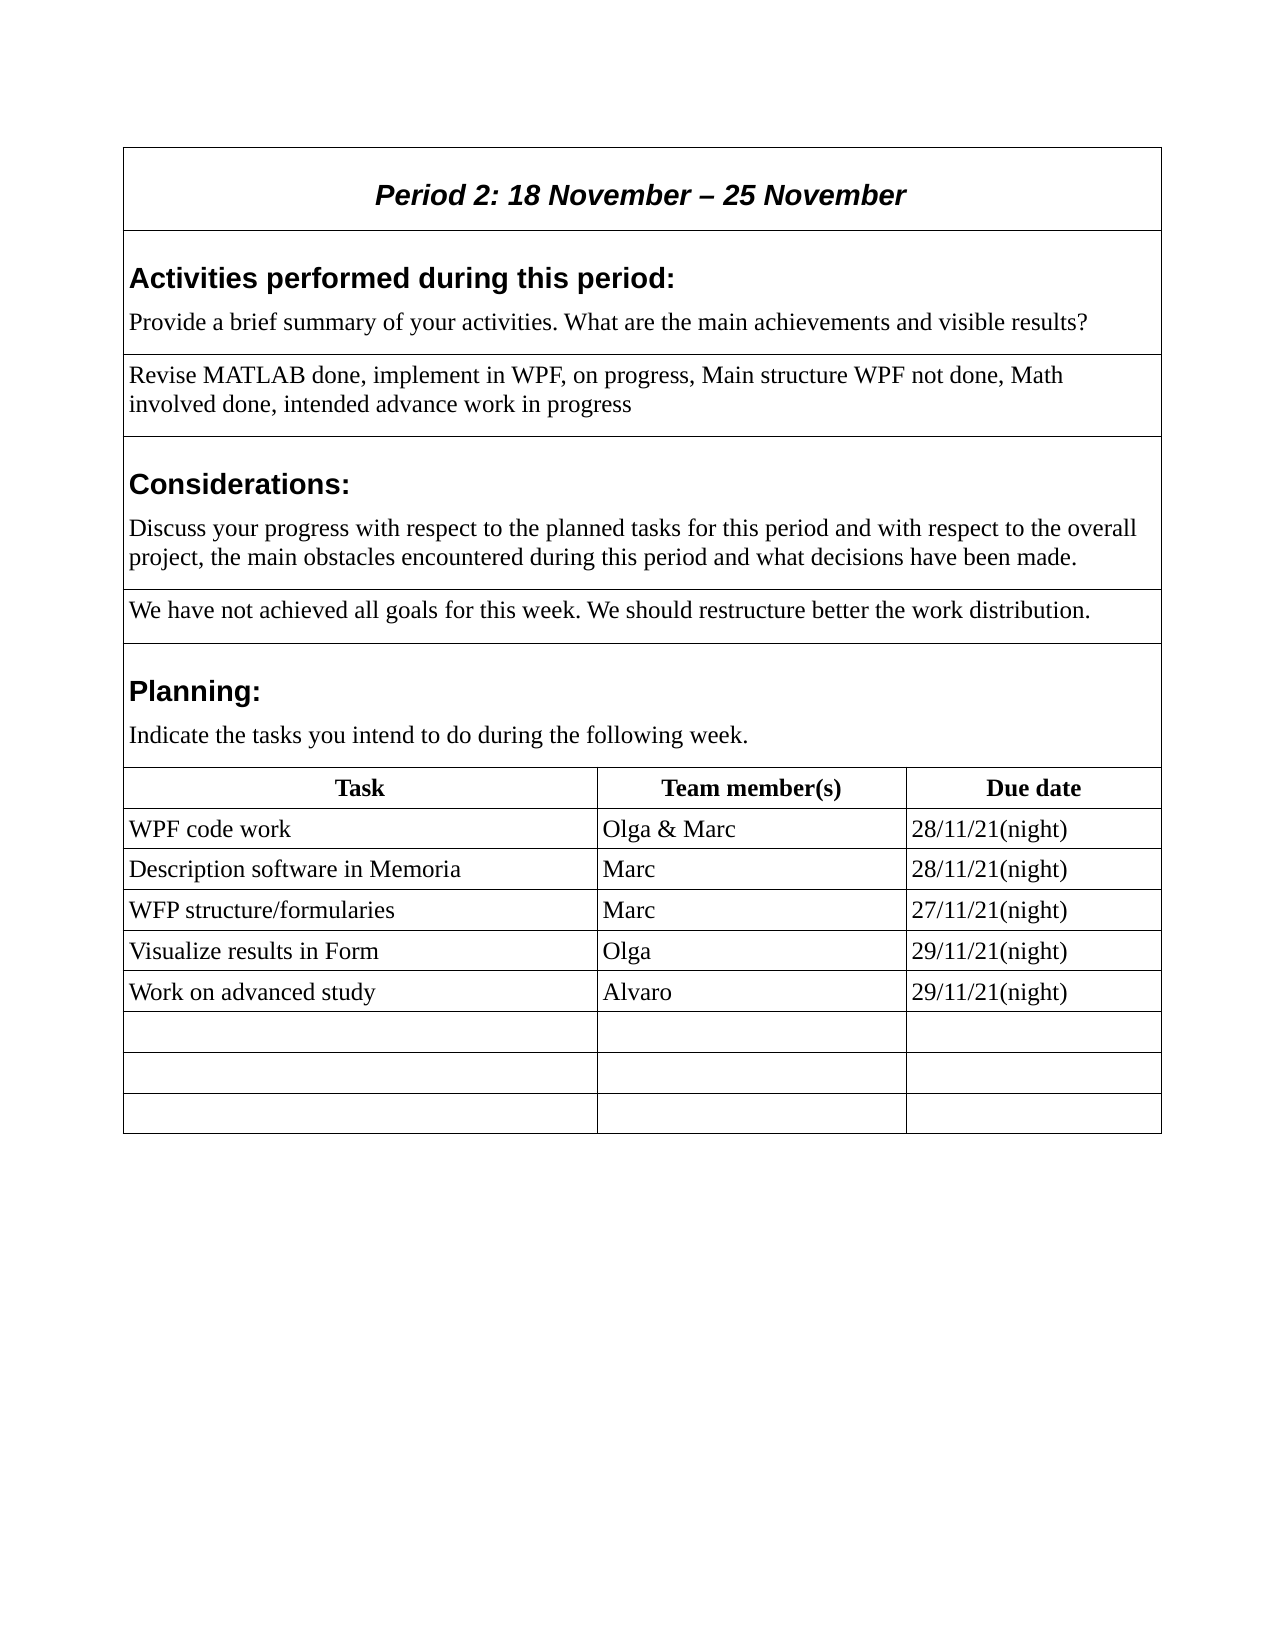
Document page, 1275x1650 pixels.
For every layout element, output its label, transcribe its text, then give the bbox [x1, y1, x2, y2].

table_cell Considerations: Discuss your progress with respect to the planned tasks for this period and with respect to the overall project, the main obstacles encountered during this period and what decisions have been made. [124, 437, 1161, 589]
table_cell Task [124, 768, 597, 807]
table_cell We have not achieved all goals for this week. We should restructure better the work distribution. [124, 590, 1161, 642]
table_cell 29/11/21(night) [907, 931, 1161, 970]
table_cell 27/11/21(night) [907, 890, 1161, 929]
table_cell Work on advanced study [124, 971, 597, 1011]
table_cell WPF code work [124, 809, 597, 848]
table_cell Due date [907, 768, 1161, 807]
table_cell [124, 1094, 597, 1133]
table_cell Marc [598, 849, 906, 889]
table_cell [907, 1012, 1161, 1052]
table_cell Alvaro [598, 971, 906, 1011]
table_cell Description software in Memoria [124, 849, 597, 889]
table_cell [598, 1012, 906, 1052]
table_cell WFP structure/formularies [124, 890, 597, 929]
table_header Period 2: 18 November – 25 November [124, 148, 1161, 230]
table_cell [598, 1094, 906, 1133]
table_cell Marc [598, 890, 906, 929]
table_cell Visualize results in Form [124, 931, 597, 970]
table_cell [598, 1053, 906, 1092]
table_cell [907, 1053, 1161, 1092]
table_cell Team member(s) [598, 768, 906, 807]
table_cell [907, 1094, 1161, 1133]
table_cell Olga & Marc [598, 809, 906, 848]
table_cell [124, 1053, 597, 1092]
table_cell 28/11/21(night) [907, 809, 1161, 848]
table_cell Planning: Indicate the tasks you intend to do during the following week. [124, 644, 1161, 767]
table_cell Activities performed during this period: Provide a brief summary of your activities. What are the main achievements and visible results? [124, 231, 1161, 354]
table_cell 29/11/21(night) [907, 971, 1161, 1011]
table_cell Olga [598, 931, 906, 970]
table_cell [124, 1012, 597, 1052]
table_cell 28/11/21(night) [907, 849, 1161, 889]
table_cell Revise MATLAB done, implement in WPF, on progress, Main structure WPF not done, Math involved done, intended advance work in progress [124, 355, 1161, 436]
